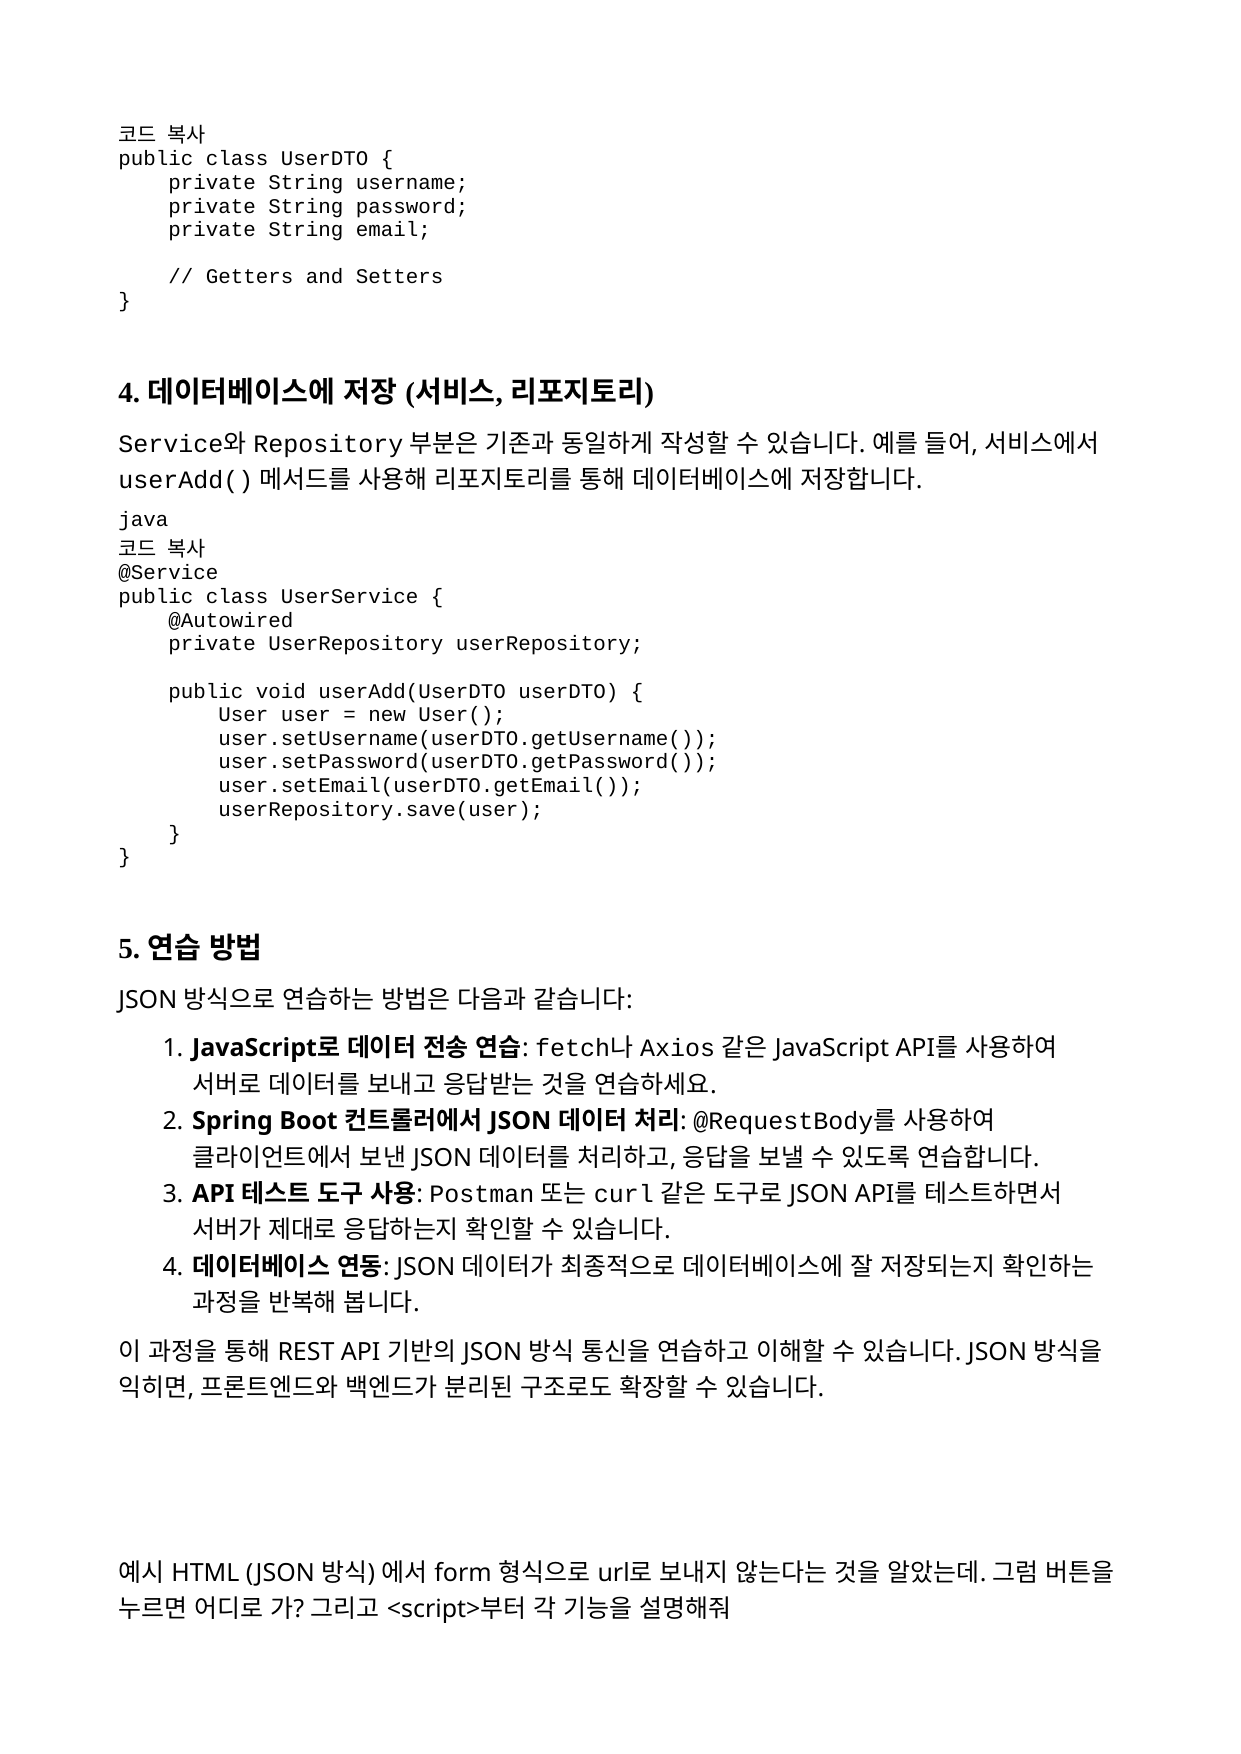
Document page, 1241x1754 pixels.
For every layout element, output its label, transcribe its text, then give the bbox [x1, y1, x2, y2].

text } [118, 290, 1122, 314]
text userRepository.save(user); [118, 799, 1122, 822]
text user.setEmail(userDTO.getEmail()); [118, 775, 1122, 799]
text 예시 HTML (JSON 방식) 에서 form 형식으로 url로 보내지 않는다는 것을 알았는데. 그럼 버튼을 누르면 어디로 가? 그리고 <script>부터 각 기능을 설명해줘 [118, 1416, 1122, 1625]
subtitle 5. 연습 방법 [118, 924, 1122, 967]
list Spring Boot 컨트롤러에서 JSON 데이터 처리: @RequestBody를 사용하여 클라이언트에서 보낸 JSON 데이터를 처리하고, 응답을 보낼 수 있도록 연습합니다. [162, 1101, 1122, 1173]
text 코드 복사 [118, 532, 1122, 562]
text @Autowired [118, 610, 1122, 633]
list JavaScript로 데이터 전송 연습: fetch나 Axios 같은 JavaScript API를 사용하여 서버로 데이터를 보내고 응답받는 것을 연습하세요. [162, 1028, 1122, 1101]
text User user = new User(); [118, 704, 1122, 728]
text user.setUsername(userDTO.getUsername()); [118, 728, 1122, 752]
text private String email; [118, 219, 1122, 243]
text java [118, 508, 1122, 532]
text 이 과정을 통해 REST API 기반의 JSON 방식 통신을 연습하고 이해할 수 있습니다. JSON 방식을 익히면, 프론트엔드와 백엔드가 분리된 구조로도 확장할 수 있습니다. [118, 1331, 1122, 1403]
text private UserRepository userRepository; [118, 633, 1122, 657]
text Service와 Repository 부분은 기존과 동일하게 작성할 수 있습니다. 예를 들어, 서비스에서 userAdd() 메서드를 사용해 리포지토리를 통해 데이터베이스에 저장합니다. [118, 423, 1122, 496]
text public class UserDTO { [118, 148, 1122, 172]
text } [118, 846, 1122, 870]
text JSON 방식으로 연습하는 방법은 다음과 같습니다: [118, 979, 1122, 1015]
list API 테스트 도구 사용: Postman 또는 curl 같은 도구로 JSON API를 테스트하면서 서버가 제대로 응답하는지 확인할 수 있습니다. [162, 1173, 1122, 1246]
text private String password; [118, 196, 1122, 219]
text } [118, 822, 1122, 846]
subtitle 4. 데이터베이스에 저장 (서비스, 리포지토리) [118, 368, 1122, 411]
text // Getters and Setters [118, 267, 1122, 290]
list 데이터베이스 연동: JSON 데이터가 최종적으로 데이터베이스에 잘 저장되는지 확인하는 과정을 반복해 봅니다. [162, 1246, 1122, 1318]
text public void userAdd(UserDTO userDTO) { [118, 681, 1122, 704]
text 코드 복사 [118, 118, 1122, 148]
text public class UserService { [118, 586, 1122, 610]
text @Service [118, 562, 1122, 586]
text user.setPassword(userDTO.getPassword()); [118, 752, 1122, 775]
text private String username; [118, 172, 1122, 196]
